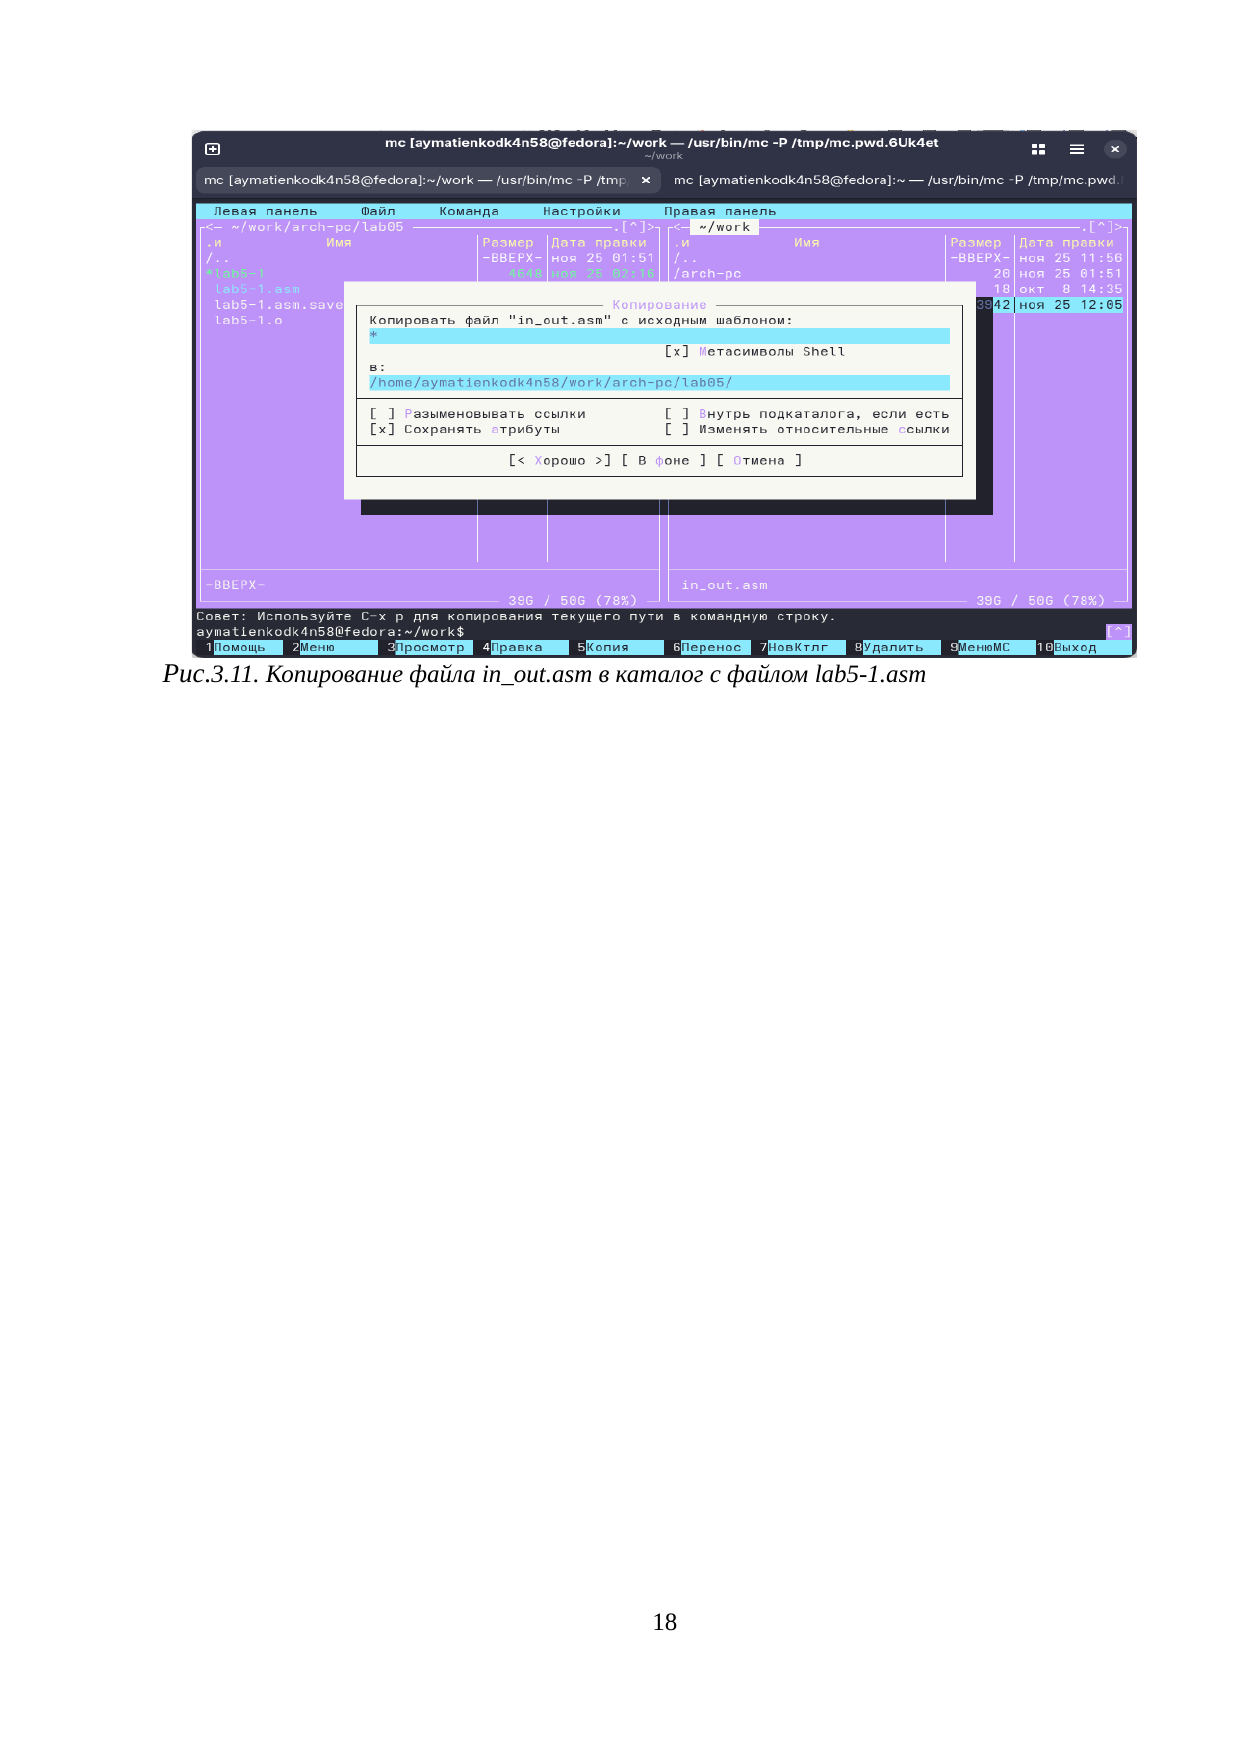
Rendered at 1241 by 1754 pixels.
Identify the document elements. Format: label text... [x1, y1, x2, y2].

picture [191, 130, 1137, 658]
text Рис.3.11. Копирование файла in_out.asm в каталог с файлом lab5-1.asm [162, 131, 1166, 688]
